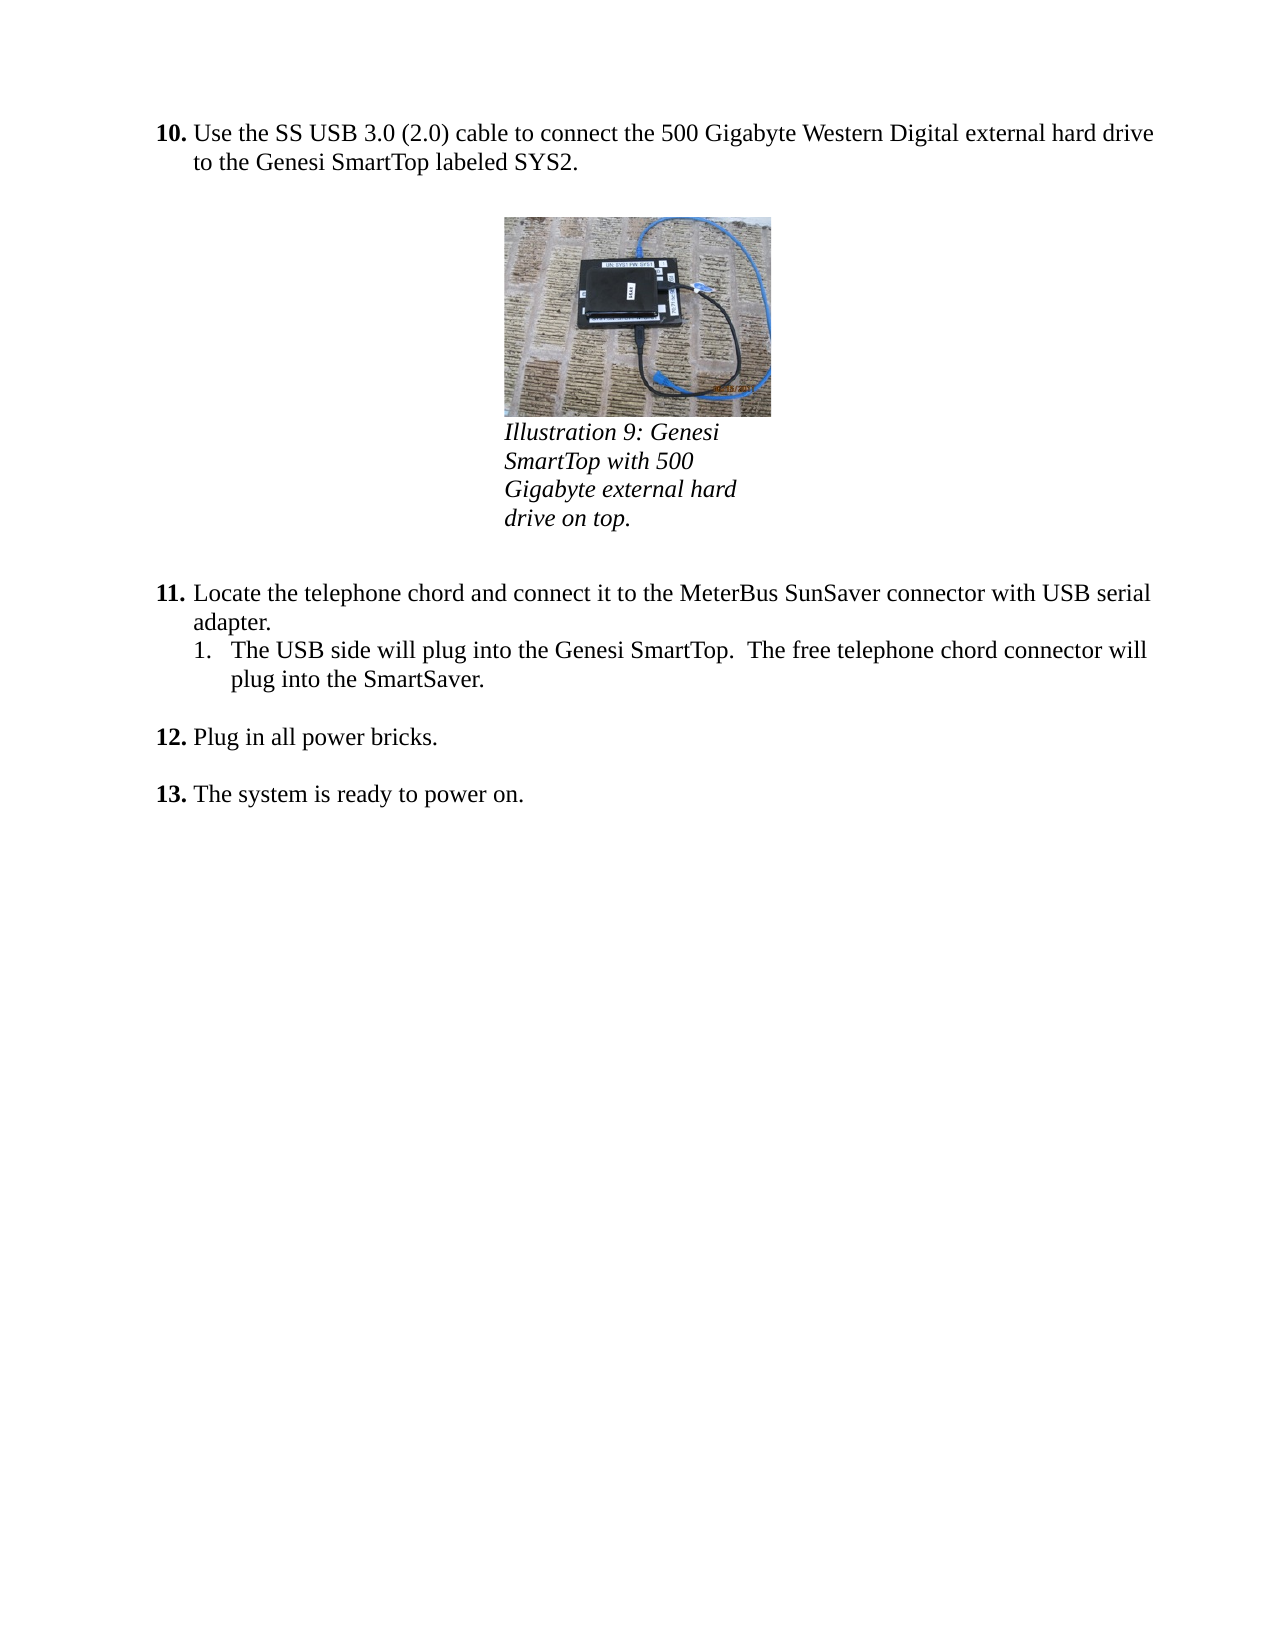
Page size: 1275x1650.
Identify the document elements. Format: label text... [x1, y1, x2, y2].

picture [504, 217, 772, 417]
list The USB side will plug into the Genesi SmartTop. The free telephone chord connector will plug into the SmartSaver. [193, 636, 1157, 693]
list Locate the telephone chord and connect it to the MeterBus SunSaver connector with USB serial adapter. [156, 578, 1157, 636]
list The system is ready to power on. [156, 779, 1157, 808]
list Use the SS USB 3.0 (2.0) cable to connect the 500 Gigabyte Western Digital external hard drive to the Genesi SmartTop labeled SYS2. [156, 118, 1157, 176]
text Illustration 9: Genesi SmartTop with 500 Gigabyte external hard drive on top. [504, 417, 771, 532]
list Plug in all power bricks. [156, 722, 1157, 751]
